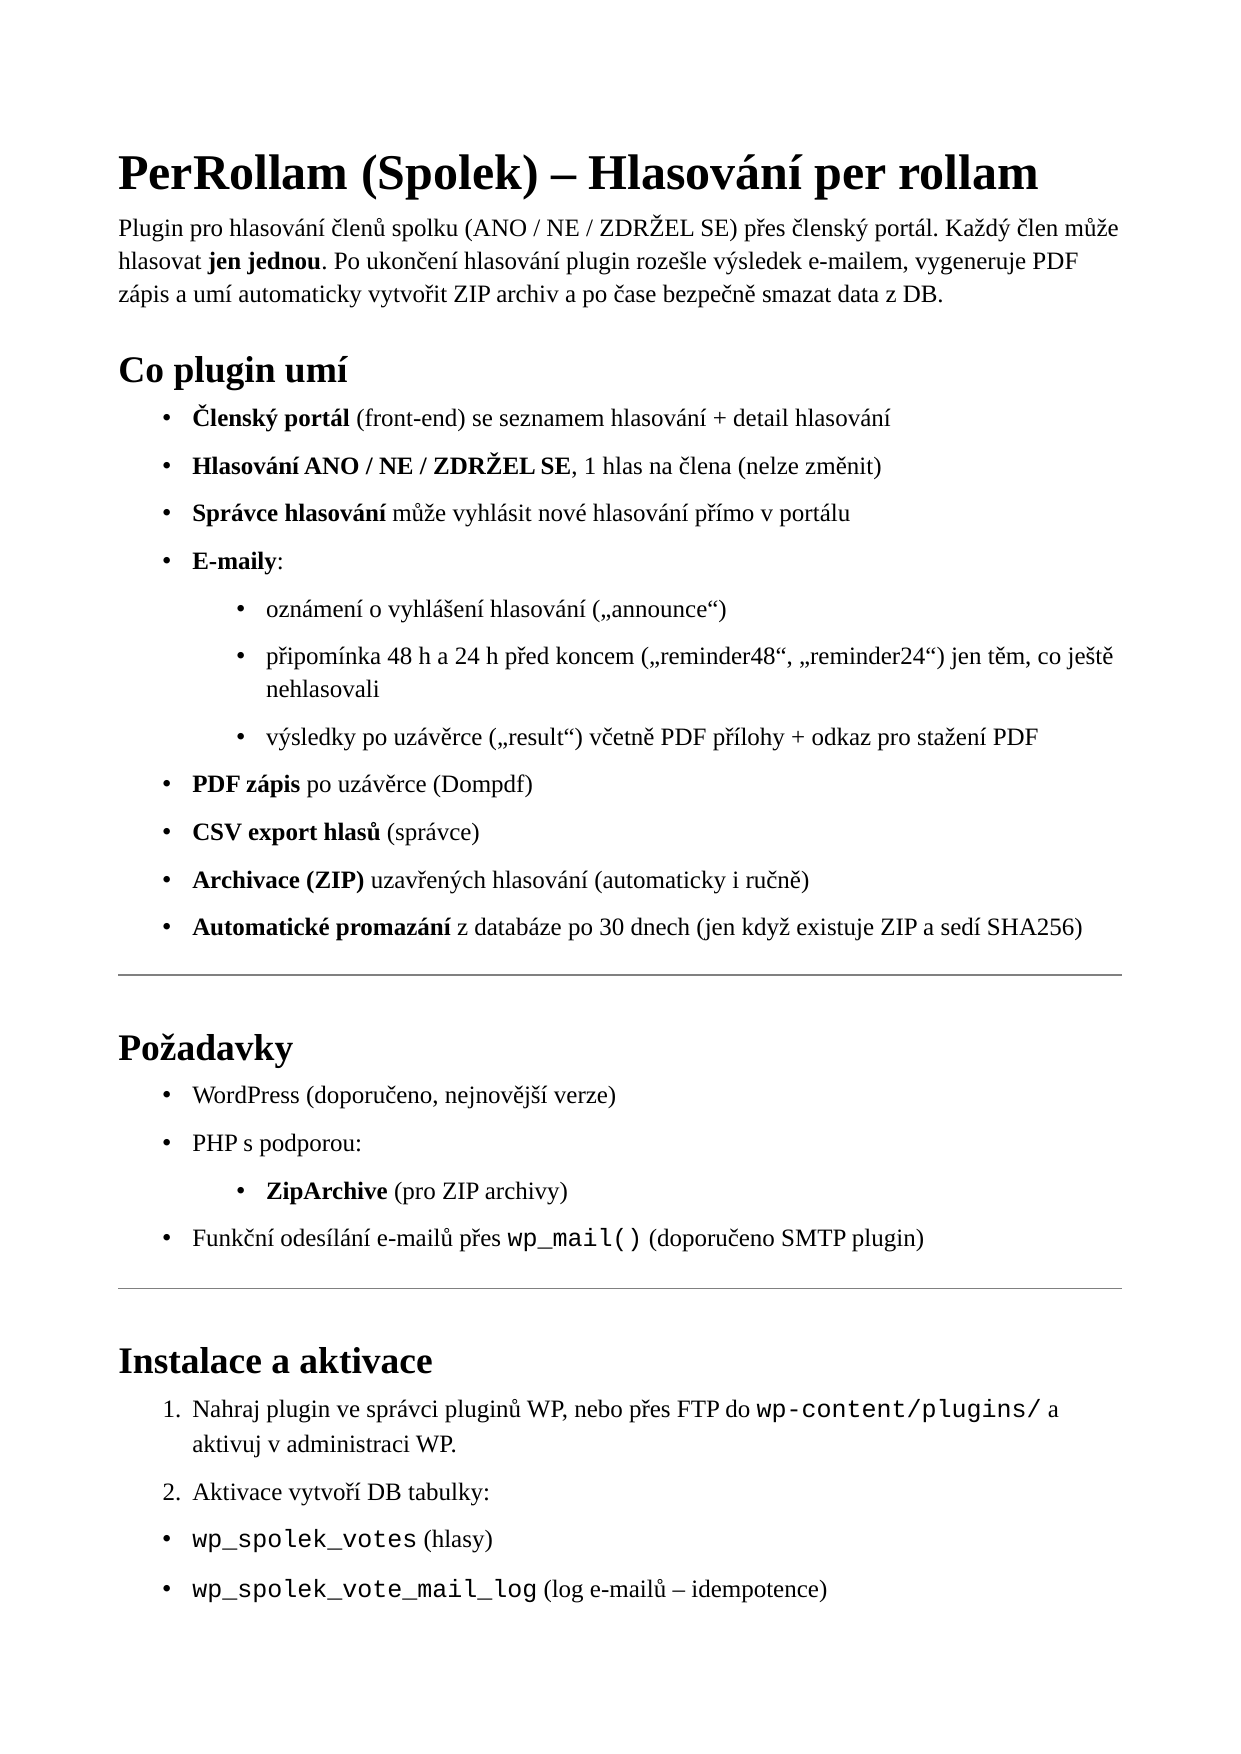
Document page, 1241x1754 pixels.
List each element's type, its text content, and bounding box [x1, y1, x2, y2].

list wp_spolek_vote_mail_log (log e-mailů – idempotence) [162, 1574, 1122, 1605]
list Správce hlasování může vyhlásit nové hlasování přímo v portálu [162, 498, 1122, 527]
list Nahraj plugin ve správci pluginů WP, nebo přes FTP do wp-content/plugins/ a aktivuj v administraci WP. [162, 1394, 1122, 1458]
list PHP s podporou: [162, 1128, 1122, 1157]
list PDF zápis po uzávěrce (Dompdf) [162, 769, 1122, 798]
list Aktivace vytvoří DB tabulky: [162, 1477, 1122, 1506]
text Plugin pro hlasování členů spolku (ANO / NE / ZDRŽEL SE) přes členský portál. Každý člen může hlasovat jen jednou. Po ukončení hlasování plugin rozešle výsledek e-mailem, vygeneruje PDF zápis a umí automaticky vytvořit ZIP archiv a po čase bezpečně smazat data z DB. [118, 213, 1122, 308]
list Archivace (ZIP) uzavřených hlasování (automaticky i ručně) [162, 865, 1122, 893]
list Hlasování ANO / NE / ZDRŽEL SE, 1 hlas na člena (nelze změnit) [162, 451, 1122, 479]
list Funkční odesílání e-mailů přes wp_mail() (doporučeno SMTP plugin) [162, 1223, 1122, 1254]
list Automatické promazání z databáze po 30 dnech (jen když existuje ZIP a sedí SHA256) [162, 912, 1122, 941]
list WordPress (doporučeno, nejnovější verze) [162, 1081, 1122, 1109]
list oznámení o vyhlášení hlasování („announce“) [236, 594, 1122, 622]
subtitle PerRollam (Spolek) – Hlasování per rollam [118, 143, 1122, 201]
list výsledky po uzávěrce („result“) včetně PDF přílohy + odkaz pro stažení PDF [236, 722, 1122, 751]
list CSV export hlasů (správce) [162, 817, 1122, 846]
list ZipArchive (pro ZIP archivy) [236, 1176, 1122, 1204]
subtitle Požadavky [118, 1025, 1122, 1068]
list wp_spolek_votes (hlasy) [162, 1524, 1122, 1555]
subtitle Instalace a aktivace [118, 1338, 1122, 1382]
list připomínka 48 h a 24 h před koncem („reminder48“, „reminder24“) jen těm, co ještě nehlasovali [236, 641, 1122, 703]
list Členský portál (front-end) se seznamem hlasování + detail hlasování [162, 403, 1122, 432]
list E-maily: [162, 546, 1122, 575]
subtitle Co plugin umí [118, 348, 1122, 391]
